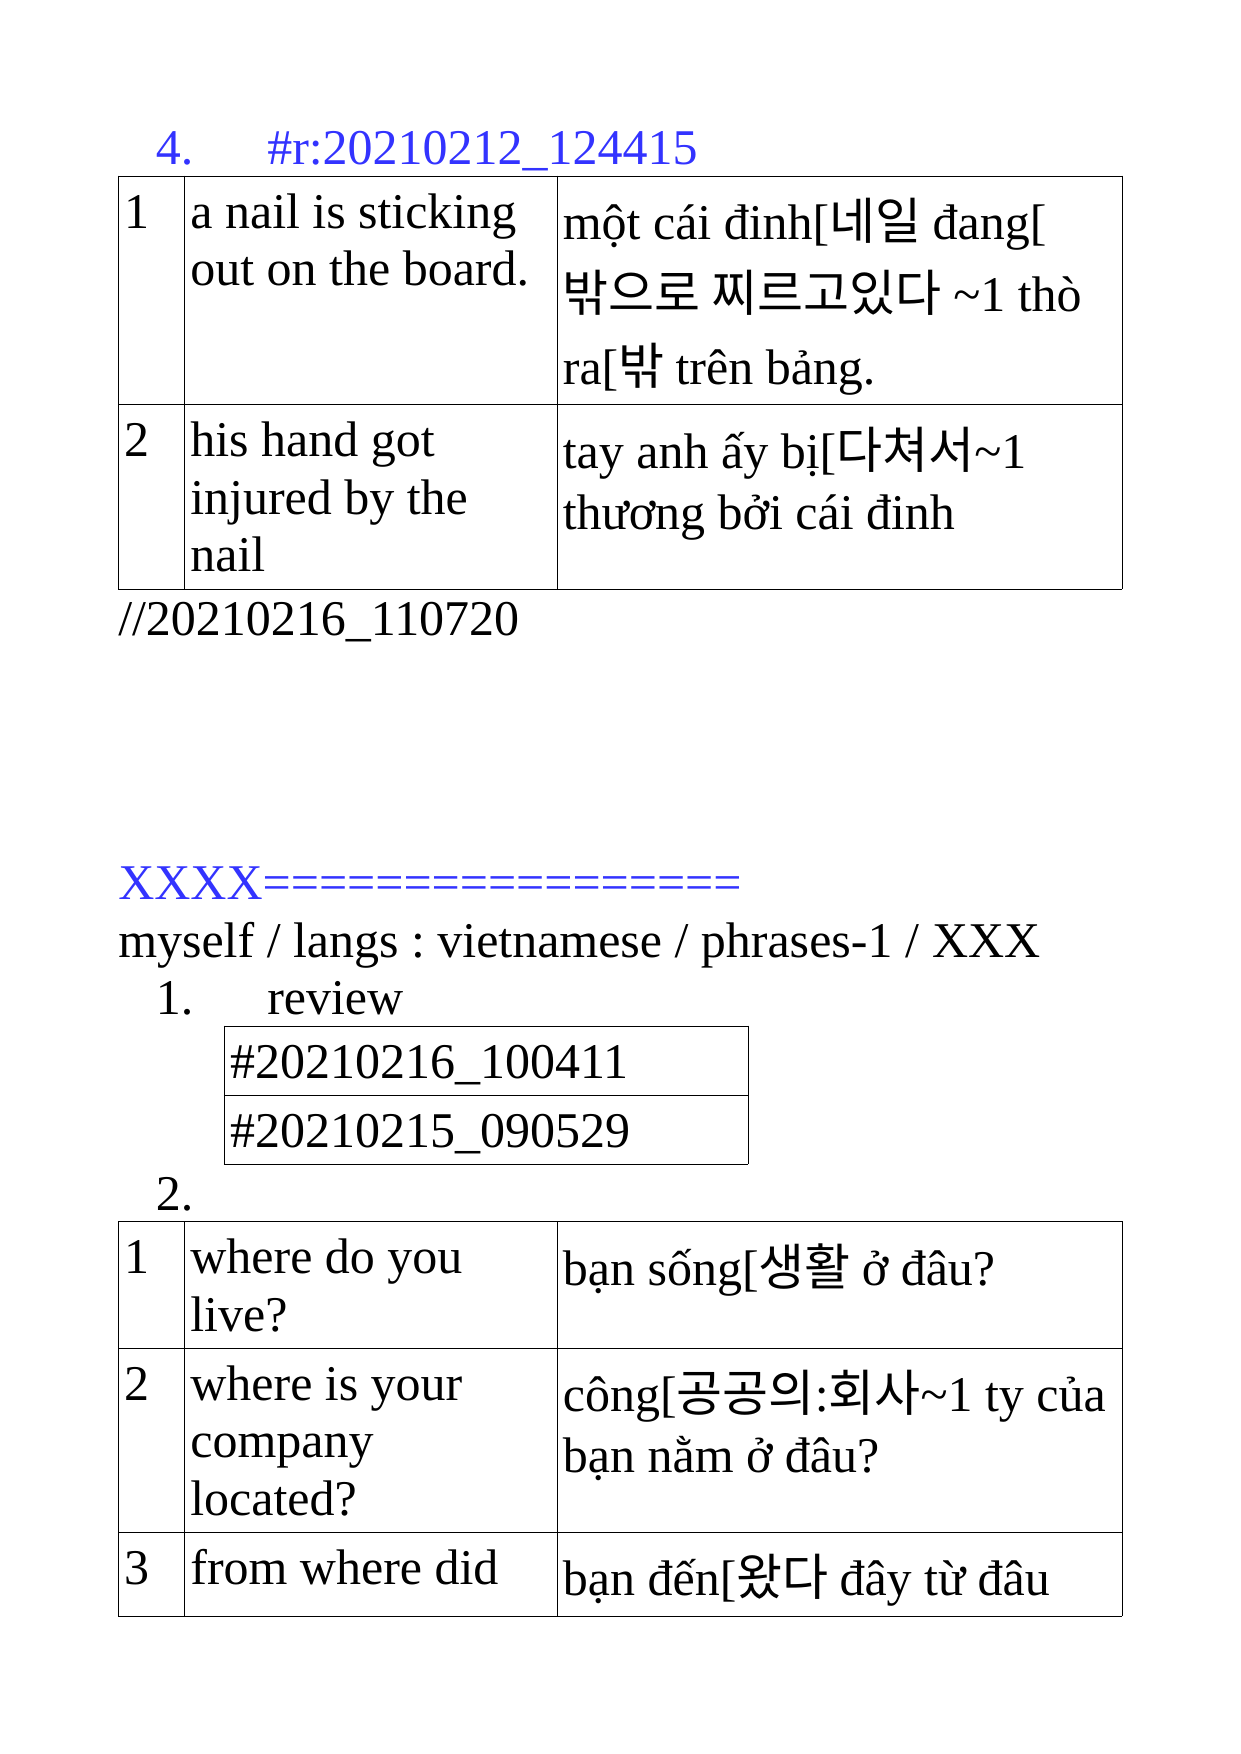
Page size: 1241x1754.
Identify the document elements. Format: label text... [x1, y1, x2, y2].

text //20210216_110720 [118, 590, 1122, 646]
table_header bạn sống[생활 ở đâu? [558, 1222, 1122, 1348]
table_header 1 [119, 1222, 184, 1348]
text myself / langs : vietnamese / phrases-1 / XXX [118, 911, 1122, 968]
table_cell 3 [119, 1533, 184, 1616]
table_cell #20210215_090529 [225, 1096, 748, 1164]
table_cell from where did [185, 1533, 557, 1616]
table_cell where is your company located? [185, 1349, 557, 1532]
list #r:20210212_124415 [156, 118, 1122, 176]
table_cell 2 [119, 405, 184, 588]
table_cell bạn đến[왔다 đây từ đâu [558, 1533, 1122, 1616]
list review [156, 968, 1122, 1026]
table_cell công[공공의:회사~1 ty của bạn nằm ở đâu? [558, 1349, 1122, 1532]
table_cell tay anh ấy bị[다쳐서~1 thương bởi cái đinh [558, 405, 1122, 588]
table_header 1 [119, 177, 184, 404]
table_cell his hand got injured by the nail [185, 405, 557, 588]
table_cell 2 [119, 1349, 184, 1532]
table_header where do you live? [185, 1222, 557, 1348]
text XXXX================= [118, 853, 1122, 911]
table_header #20210216_100411 [225, 1027, 748, 1094]
table_header a nail is sticking out on the board. [185, 177, 557, 404]
table_header một cái đinh[네일 đang[밖으로 찌르고있다 ~1 thò ra[밖 trên bảng. [558, 177, 1122, 404]
